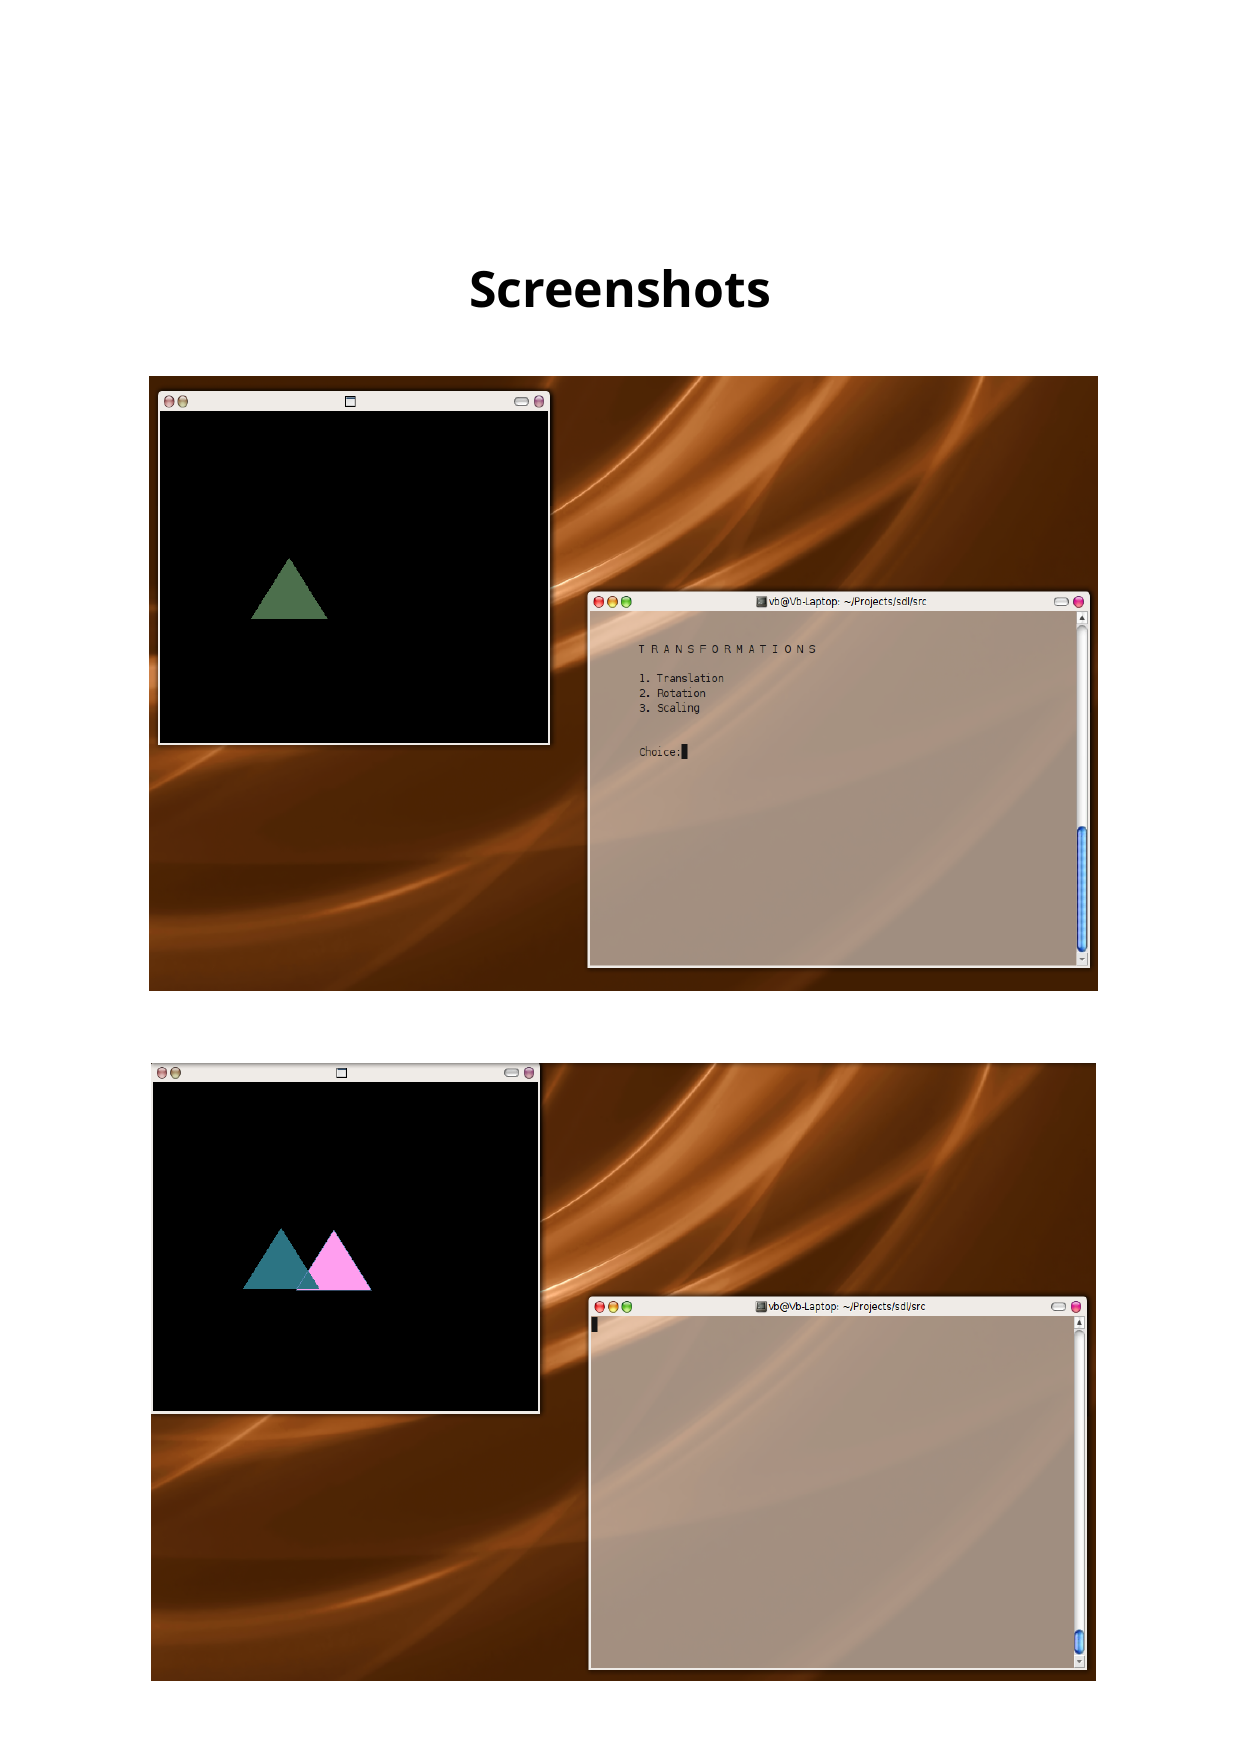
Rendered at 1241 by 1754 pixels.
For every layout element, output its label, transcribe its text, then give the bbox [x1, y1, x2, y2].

picture [151, 1063, 1096, 1681]
picture [149, 376, 1098, 991]
text Screenshots [118, 254, 1122, 322]
